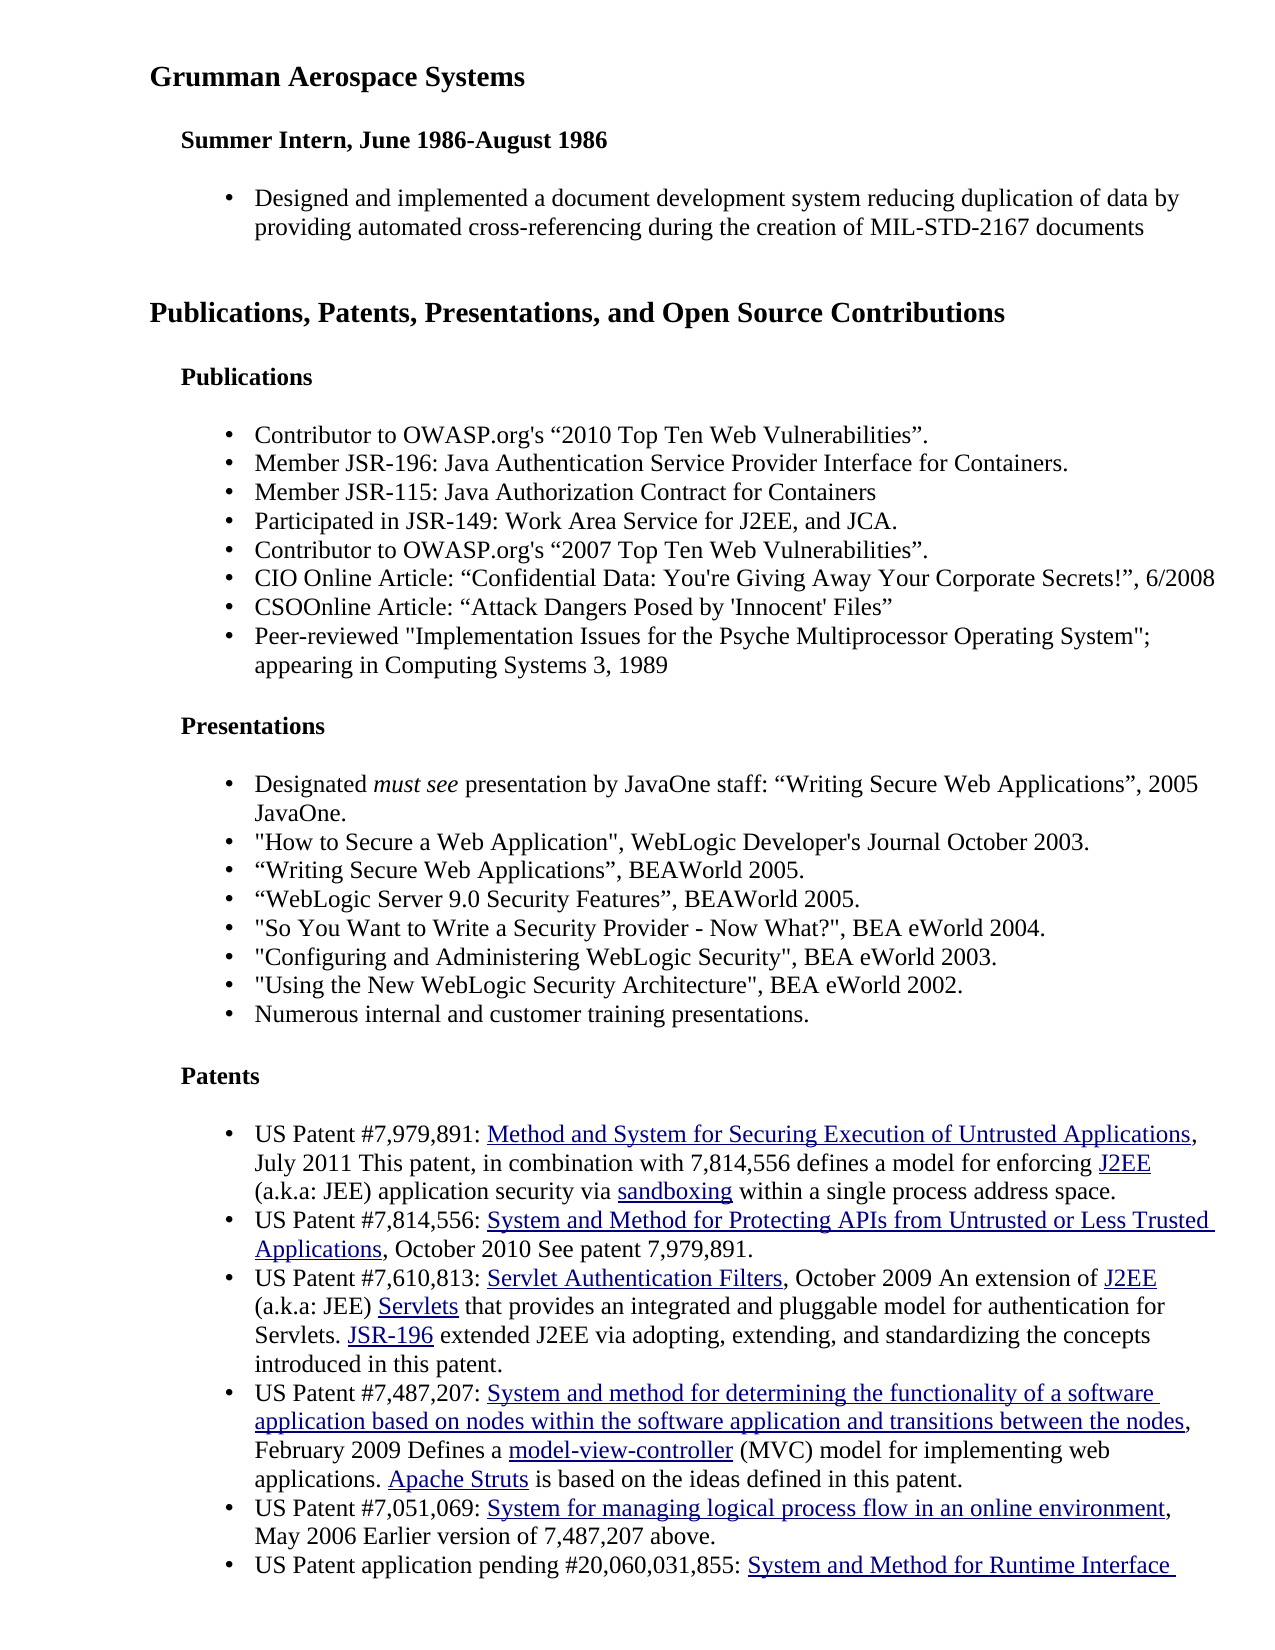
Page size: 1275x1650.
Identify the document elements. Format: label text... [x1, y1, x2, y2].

list Peer-reviewed "Implementation Issues for the Psyche Multiprocessor Operating System"; appearing in Computing Systems 3, 1989 [225, 621, 1216, 678]
list US Patent application pending #20,060,031,855: System and Method for Runtime Interface [225, 1550, 1216, 1579]
list Contributor to OWASP.org's “2007 Top Ten Web Vulnerabilities”. [225, 535, 1216, 563]
list US Patent #7,814,556: System and Method for Protecting APIs from Untrusted or Less Trusted Applications, October 2010 See patent 7,979,891. [225, 1205, 1216, 1263]
list Contributor to OWASP.org's “2010 Top Ten Web Vulnerabilities”. [225, 420, 1216, 448]
list Participated in JSR-149: Work Area Service for J2EE, and JCA. [225, 506, 1216, 535]
subtitle Publications, Patents, Presentations, and Open Source Contributions [149, 295, 1216, 329]
list US Patent #7,051,069: System for managing logical process flow in an online environment, May 2006 Earlier version of 7,487,207 above. [225, 1493, 1216, 1550]
list Designated must see presentation by JavaOne staff: “Writing Secure Web Applications”, 2005 JavaOne. [225, 769, 1216, 827]
list “WebLogic Server 9.0 Security Features”, BEAWorld 2005. [225, 884, 1216, 913]
list US Patent #7,487,207: System and method for determining the functionality of a software application based on nodes within the software application and transitions between the nodes, February 2009 Defines a model-view-controller (MVC) model for implementing web applications. Apache Struts is based on the ideas defined in this patent. [225, 1378, 1216, 1493]
list US Patent #7,979,891: Method and System for Securing Execution of Untrusted Applications, July 2011 This patent, in combination with 7,814,556 defines a model for enforcing J2EE (a.k.a: JEE) application security via sandboxing within a single process address space. [225, 1119, 1216, 1205]
list Numerous internal and customer training presentations. [225, 999, 1216, 1028]
list “Writing Secure Web Applications”, BEAWorld 2005. [225, 856, 1216, 884]
list "Configuring and Administering WebLogic Security", BEA eWorld 2003. [225, 942, 1216, 971]
subtitle Summer Intern, June 1986-August 1986 [181, 125, 1216, 154]
list "So You Want to Write a Security Provider - Now What?", BEA eWorld 2004. [225, 913, 1216, 942]
list Member JSR-115: Java Authorization Contract for Containers [225, 477, 1216, 506]
list "Using the New WebLogic Security Architecture", BEA eWorld 2002. [225, 971, 1216, 999]
list CIO Online Article: “Confidential Data: You're Giving Away Your Corporate Secrets!”, 6/2008 [225, 563, 1216, 592]
list US Patent #7,610,813: Servlet Authentication Filters, October 2009 An extension of J2EE (a.k.a: JEE) Servlets that provides an integrated and pluggable model for authentication for Servlets. JSR-196 extended J2EE via adopting, extending, and standardizing the concepts introduced in this patent. [225, 1263, 1216, 1378]
subtitle Publications [181, 362, 1216, 390]
subtitle Grumman Aerospace Systems [149, 59, 1216, 93]
list Member JSR-196: Java Authentication Service Provider Interface for Containers. [225, 448, 1216, 477]
subtitle Patents [181, 1061, 1216, 1089]
list CSOOnline Article: “Attack Dangers Posed by 'Innocent' Files” [225, 592, 1216, 621]
subtitle Presentations [181, 711, 1216, 740]
list "How to Secure a Web Application", WebLogic Developer's Journal October 2003. [225, 827, 1216, 856]
list Designed and implemented a document development system reducing duplication of data by providing automated cross-referencing during the creation of MIL-STD-2167 documents [225, 183, 1216, 241]
